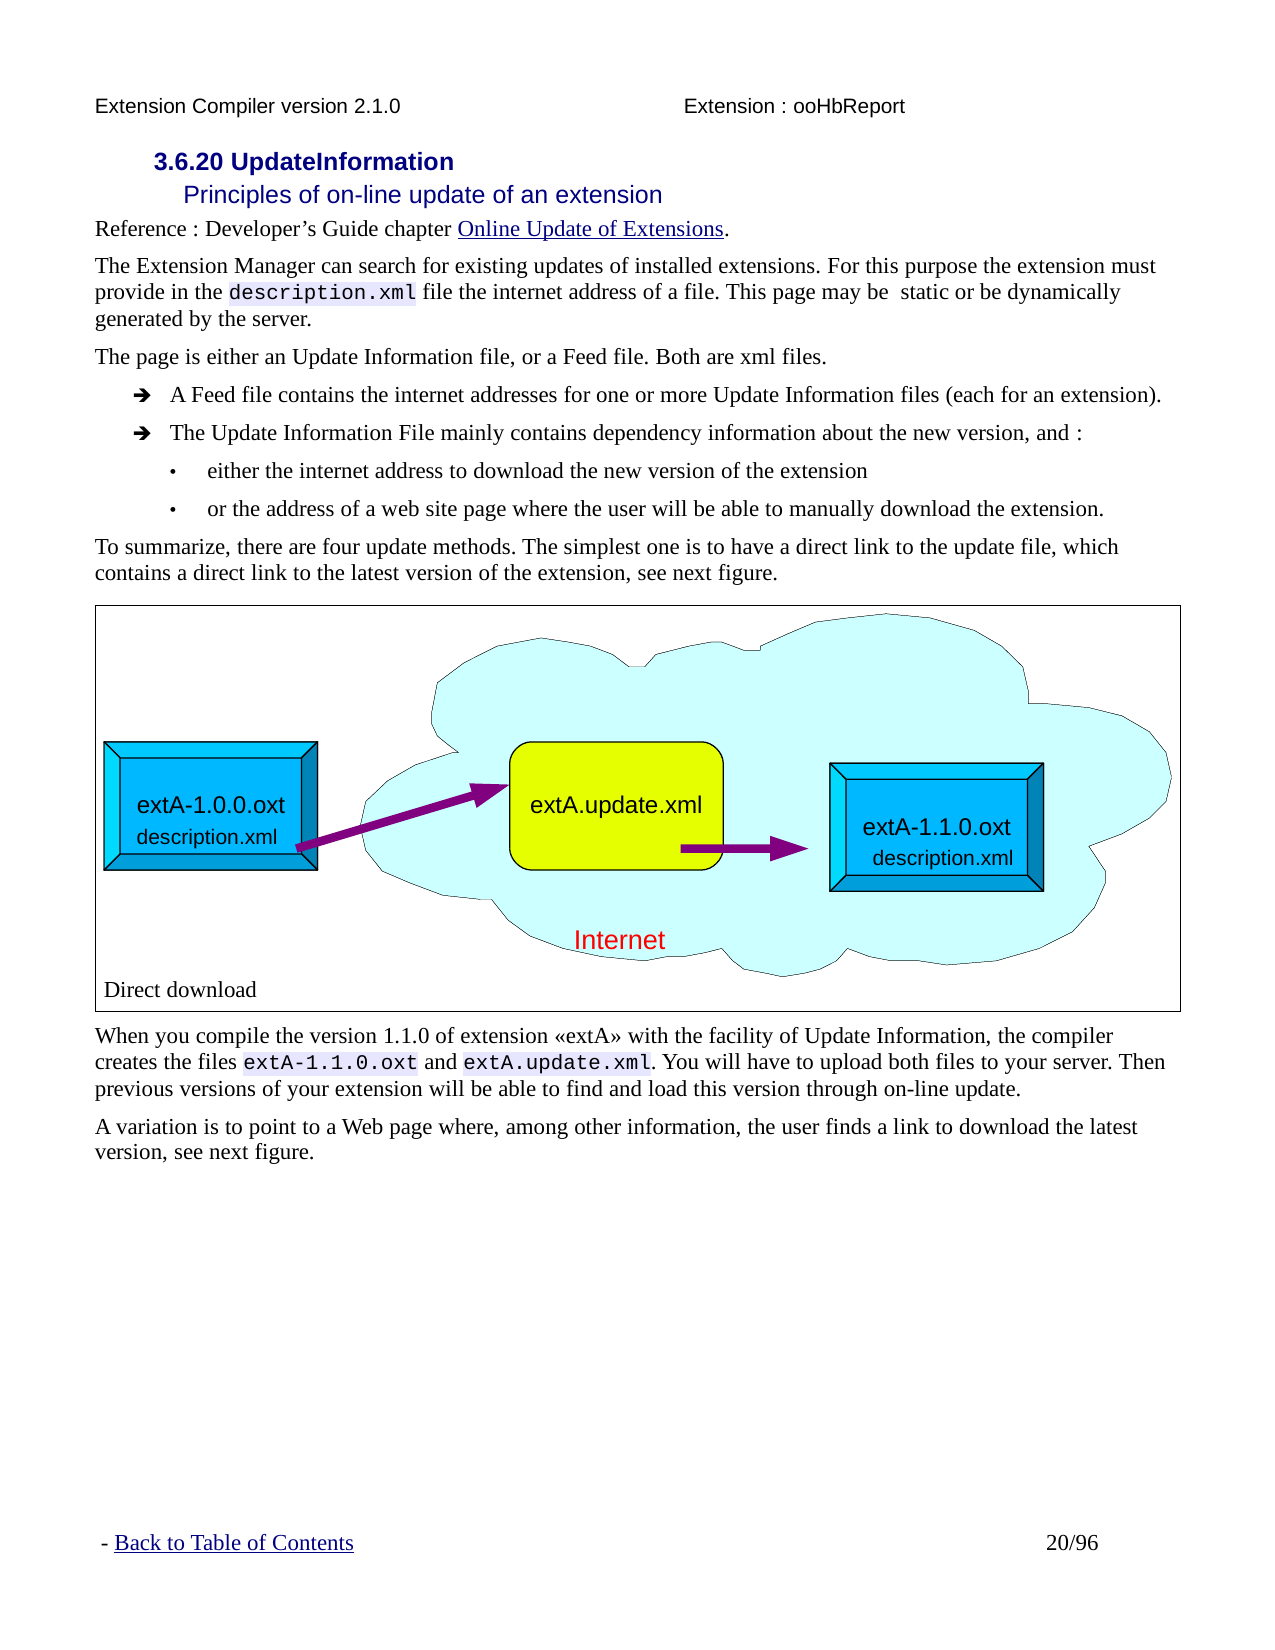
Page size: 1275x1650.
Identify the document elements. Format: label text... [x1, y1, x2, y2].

list The Update Information File mainly contains dependency information about the new version, and : [132, 420, 1181, 446]
list or the address of a web site page where the user will be able to manually download the extension. [169, 496, 1181, 522]
text The Extension Manager can search for existing updates of installed extensions. For this purpose the extension must provide in the description.xml file the internet address of a file. This page may be static or be dynamically generated by the server. [94, 253, 1181, 331]
text Direct download [901, 614, 1172, 774]
text [94, 598, 1181, 605]
subtitle UpdateInformation [153, 147, 1181, 176]
text Reference : Developer’s Guide chapter Online Update of Extensions. [94, 215, 1181, 241]
text A variation is to point to a Web page where, among other information, the user finds a link to download the latest version, see next figure. [94, 1114, 1181, 1165]
text When you compile the version 1.1.0 of extension «extA» with the facility of Update Information, the compiler creates the files extA-1.1.0.oxt and extA.update.xml. You will have to upload both files to your server. Then previous versions of your extension will be able to find and load this version through on-line update. [94, 606, 1181, 1101]
text To summarize, there are four update methods. The simplest one is to have a direct link to the update file, which contains a direct link to the latest version of the extension, see next figure. [94, 534, 1181, 585]
list A Feed file contains the internet addresses for one or more Update Information files (each for an extension). [132, 382, 1181, 407]
list either the internet address to download the new version of the extension [169, 458, 1181, 483]
subtitle Principles of on-line update of an extension [183, 181, 1181, 209]
text Direct download [103, 614, 873, 836]
text The page is either an Update Information file, or a Feed file. Both are xml files. [94, 344, 1181, 369]
text Direct download [103, 781, 1172, 1002]
